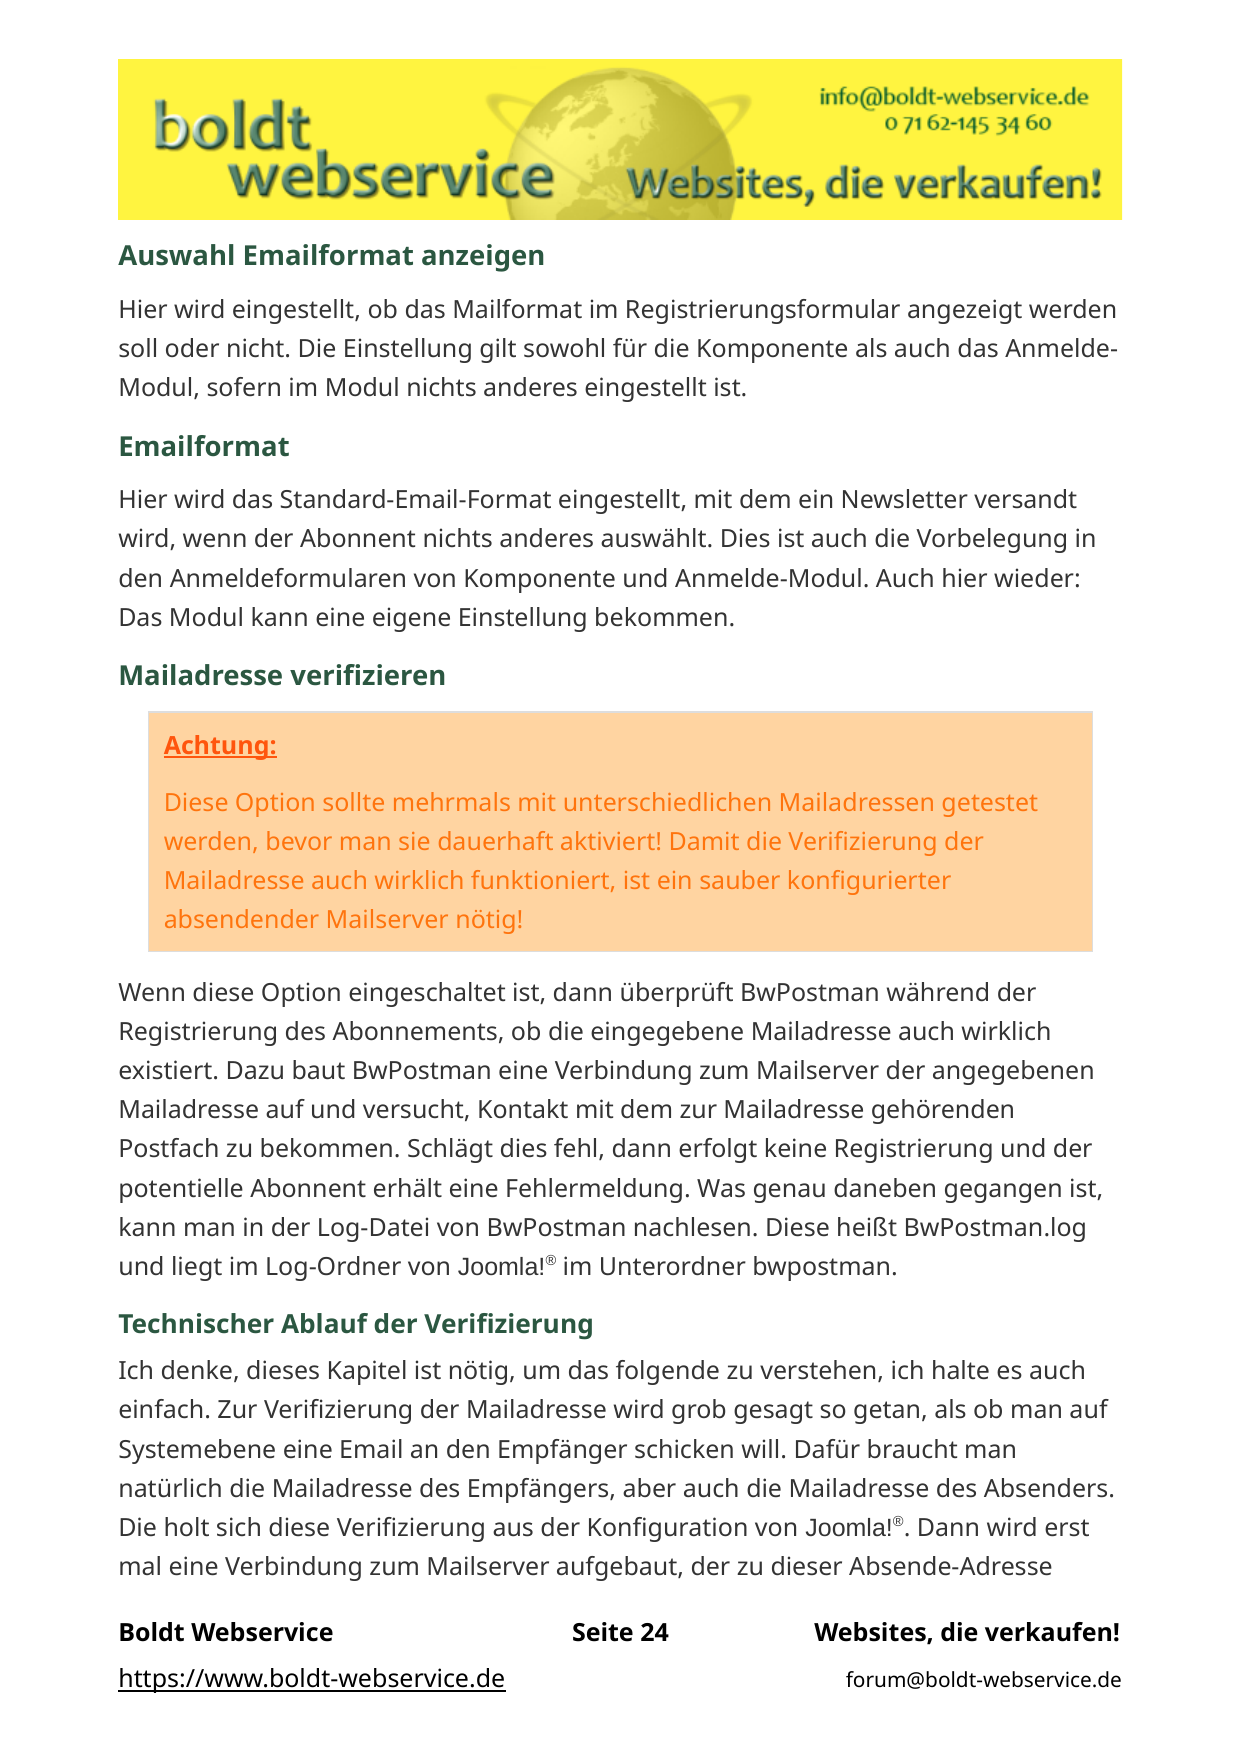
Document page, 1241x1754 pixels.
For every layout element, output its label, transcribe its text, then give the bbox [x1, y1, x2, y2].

subtitle Emailformat [118, 427, 1122, 464]
text Wenn diese Option eingeschaltet ist, dann überprüft BwPostman während der Registrierung des Abonnements, ob die eingegebene Mailadresse auch wirklich existiert. Dazu baut BwPostman eine Verbindung zum Mailserver der angegebenen Mailadresse auf und versucht, Kontakt mit dem zur Mailadresse gehörenden Postfach zu bekommen. Schlägt dies fehl, dann erfolgt keine Registrierung und der potentielle Abonnent erhält eine Fehlermeldung. Was genau daneben gegangen ist, kann man in der Log-Datei von BwPostman nachlesen. Diese heißt BwPostman.log und liegt im Log-Ordner von Joomla!® im Unterordner bwpostman. [118, 974, 1122, 1283]
subtitle Auswahl Emailformat anzeigen [118, 236, 1122, 274]
text Achtung: [149, 713, 1092, 761]
text Diese Option sollte mehrmals mit unterschiedlichen Mailadressen getestet werden, bevor man sie dauerhaft aktiviert! Damit die Verifizierung der Mailadresse auch wirklich funktioniert, ist ein sauber konfigurierter absendender Mailserver nötig! [149, 768, 1092, 951]
subtitle Technischer Ablauf der Verifizierung [118, 1305, 1122, 1341]
text Hier wird das Standard-Email-Format eingestellt, mit dem ein Newsletter versandt wird, wenn der Abonnent nichts anderes auswählt. Dies ist auch die Vorbelegung in den Anmeldeformularen von Komponente und Anmelde-Modul. Auch hier wieder: Das Modul kann eine eigene Einstellung bekommen. [118, 482, 1122, 633]
text Hier wird eingestellt, ob das Mailformat im Registrierungsformular angezeigt werden soll oder nicht. Die Einstellung gilt sowohl für die Komponente als auch das Anmelde-Modul, sofern im Modul nichts anderes eingestellt ist. [118, 291, 1122, 404]
text Ich denke, dieses Kapitel ist nötig, um das folgende zu verstehen, ich halte es auch einfach. Zur Verifizierung der Mailadresse wird grob gesagt so getan, als ob man auf Systemebene eine Email an den Empfänger schicken will. Dafür braucht man natürlich die Mailadresse des Empfängers, aber auch die Mailadresse des Absenders. Die holt sich diese Verifizierung aus der Konfiguration von Joomla!®. Dann wird erst mal eine Verbindung zum Mailserver aufgebaut, der zu dieser Absende-Adresse [118, 1353, 1122, 1583]
subtitle Mailadresse verifizieren [118, 656, 1122, 694]
picture [118, 59, 1123, 220]
